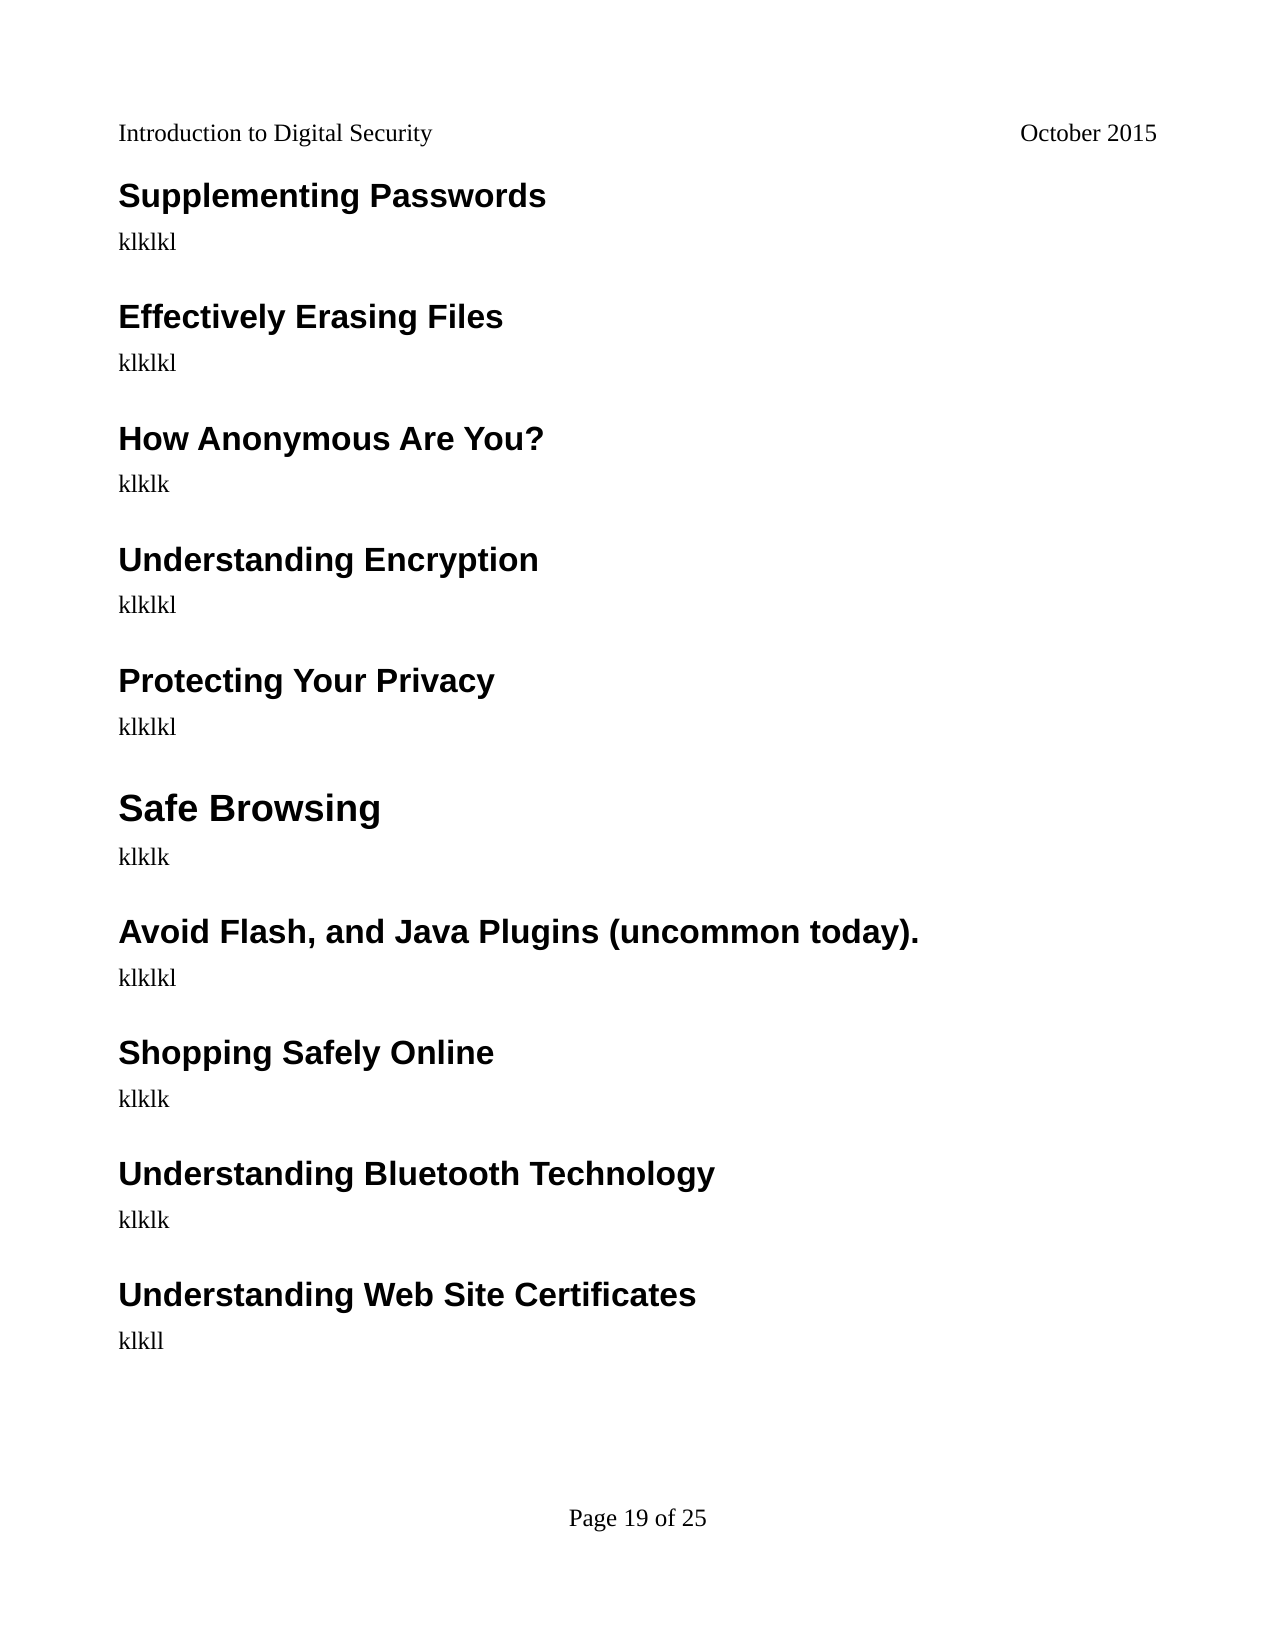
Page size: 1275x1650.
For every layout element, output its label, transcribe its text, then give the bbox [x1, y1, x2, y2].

subtitle Avoid Flash, and Java Plugins (uncommon today). [118, 912, 1157, 950]
subtitle Safe Browsing [118, 786, 1157, 829]
subtitle Effectively Erasing Files [118, 297, 1157, 336]
text klklkl [118, 591, 1157, 619]
text klklkl [118, 348, 1157, 377]
subtitle Protecting Your Privacy [118, 661, 1157, 699]
text klklkl [118, 227, 1157, 256]
subtitle Supplementing Passwords [118, 176, 1157, 215]
text klklk [118, 842, 1157, 871]
text klklk [118, 1084, 1157, 1113]
text klklkl [118, 963, 1157, 992]
subtitle Understanding Web Site Certificates [118, 1275, 1157, 1313]
subtitle Understanding Bluetooth Technology [118, 1154, 1157, 1192]
text klkll [118, 1326, 1157, 1355]
subtitle Shopping Safely Online [118, 1033, 1157, 1071]
text klklk [118, 469, 1157, 498]
subtitle How Anonymous Are You? [118, 418, 1157, 457]
text klklkl [118, 712, 1157, 740]
text klklk [118, 1205, 1157, 1234]
subtitle Understanding Encryption [118, 539, 1157, 578]
